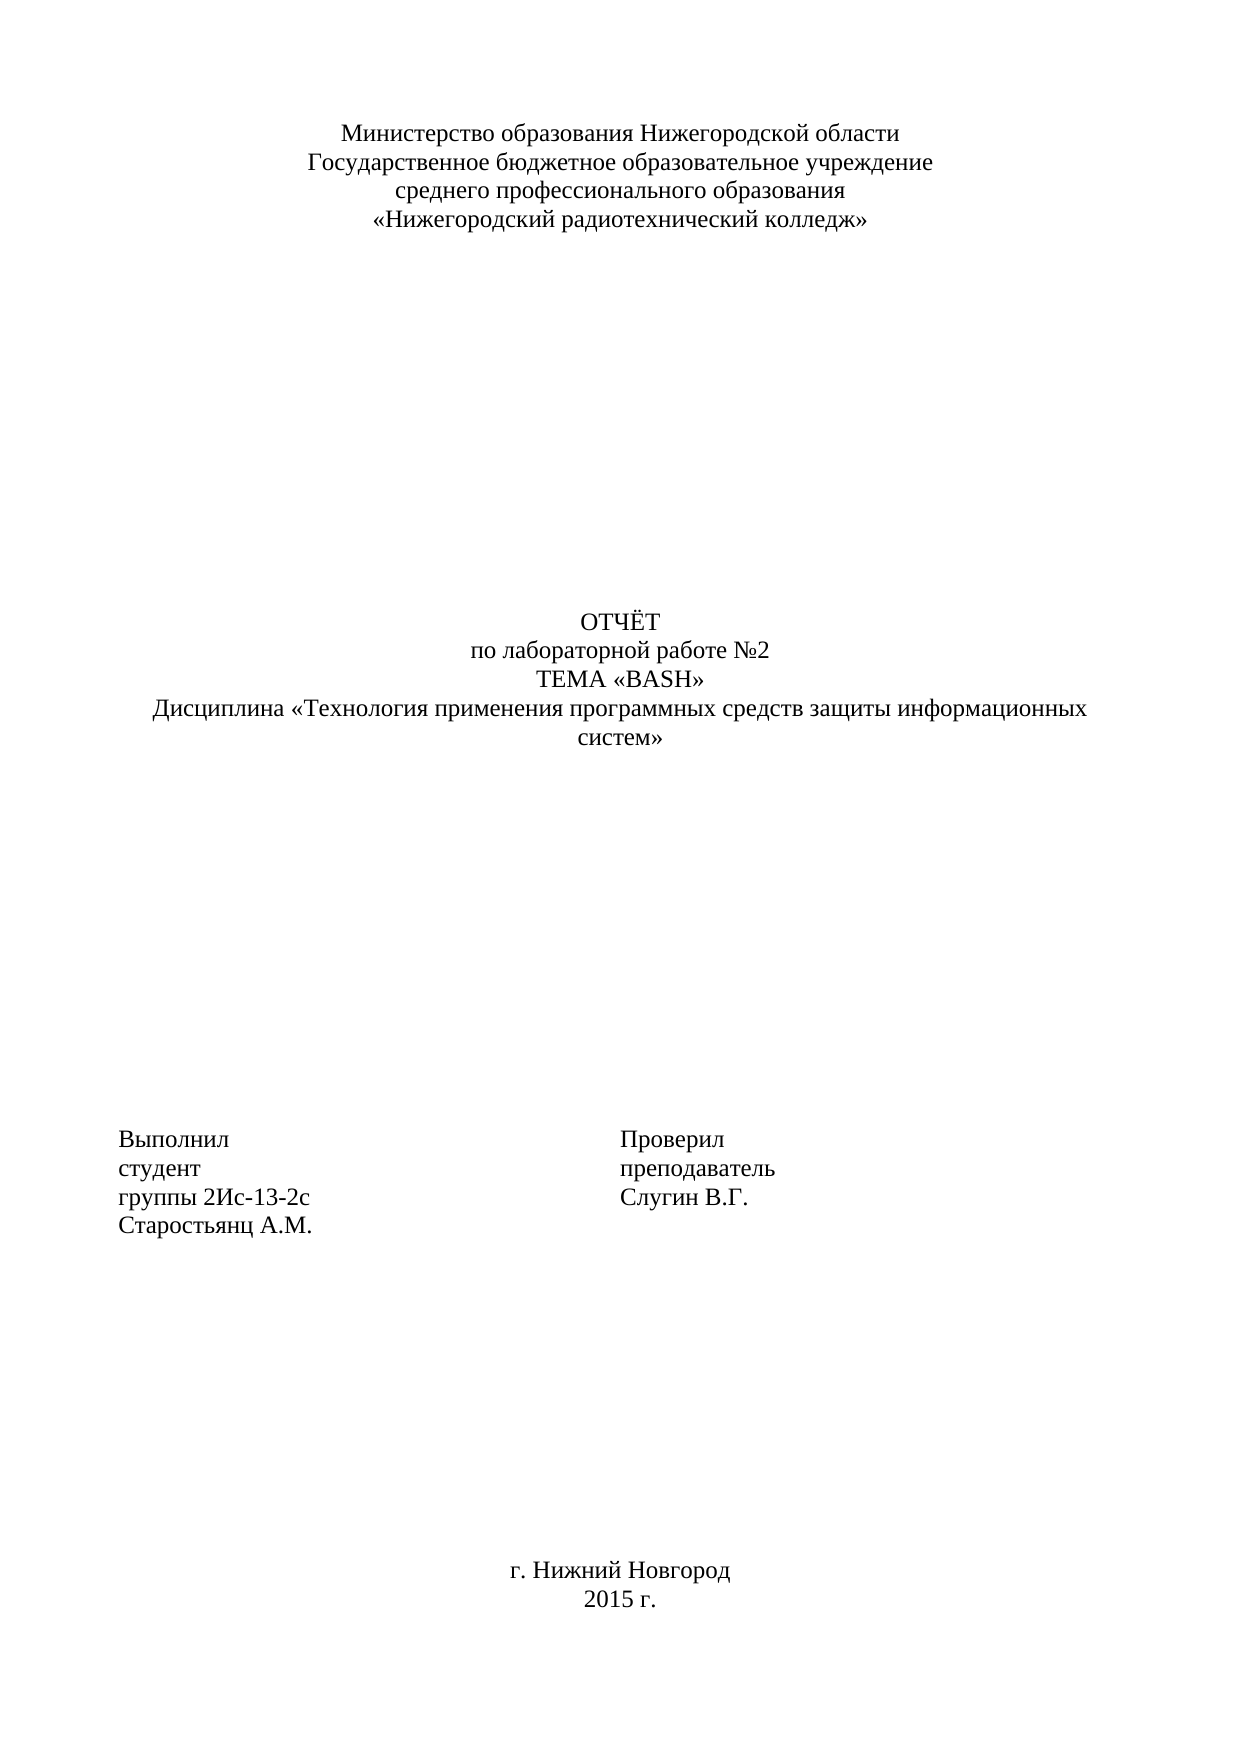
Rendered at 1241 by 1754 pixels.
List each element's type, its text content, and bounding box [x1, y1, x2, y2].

text 2015 г. [118, 1584, 1122, 1613]
text ТЕМА «BASH» [118, 664, 1122, 693]
text «Нижегородский радиотехнический колледж» [118, 204, 1122, 233]
text по лабораторной работе №2 [118, 636, 1122, 664]
text Министерство образования Нижегородской области [118, 118, 1122, 147]
text среднего профессионального образования [118, 176, 1122, 204]
text Государственное бюджетное образовательное учреждение [118, 147, 1122, 176]
table_header Проверил преподаватель Слугин В.Г. [620, 1124, 1122, 1239]
table_header Выполнил студент группы 2Ис-13-2с Старостьянц А.М. [118, 1124, 620, 1239]
text г. Нижний Новгород [118, 1556, 1122, 1584]
text Дисциплина «Технология применения программных средств защиты информационных систем» [118, 693, 1122, 751]
text ОТЧЁТ [118, 607, 1122, 636]
